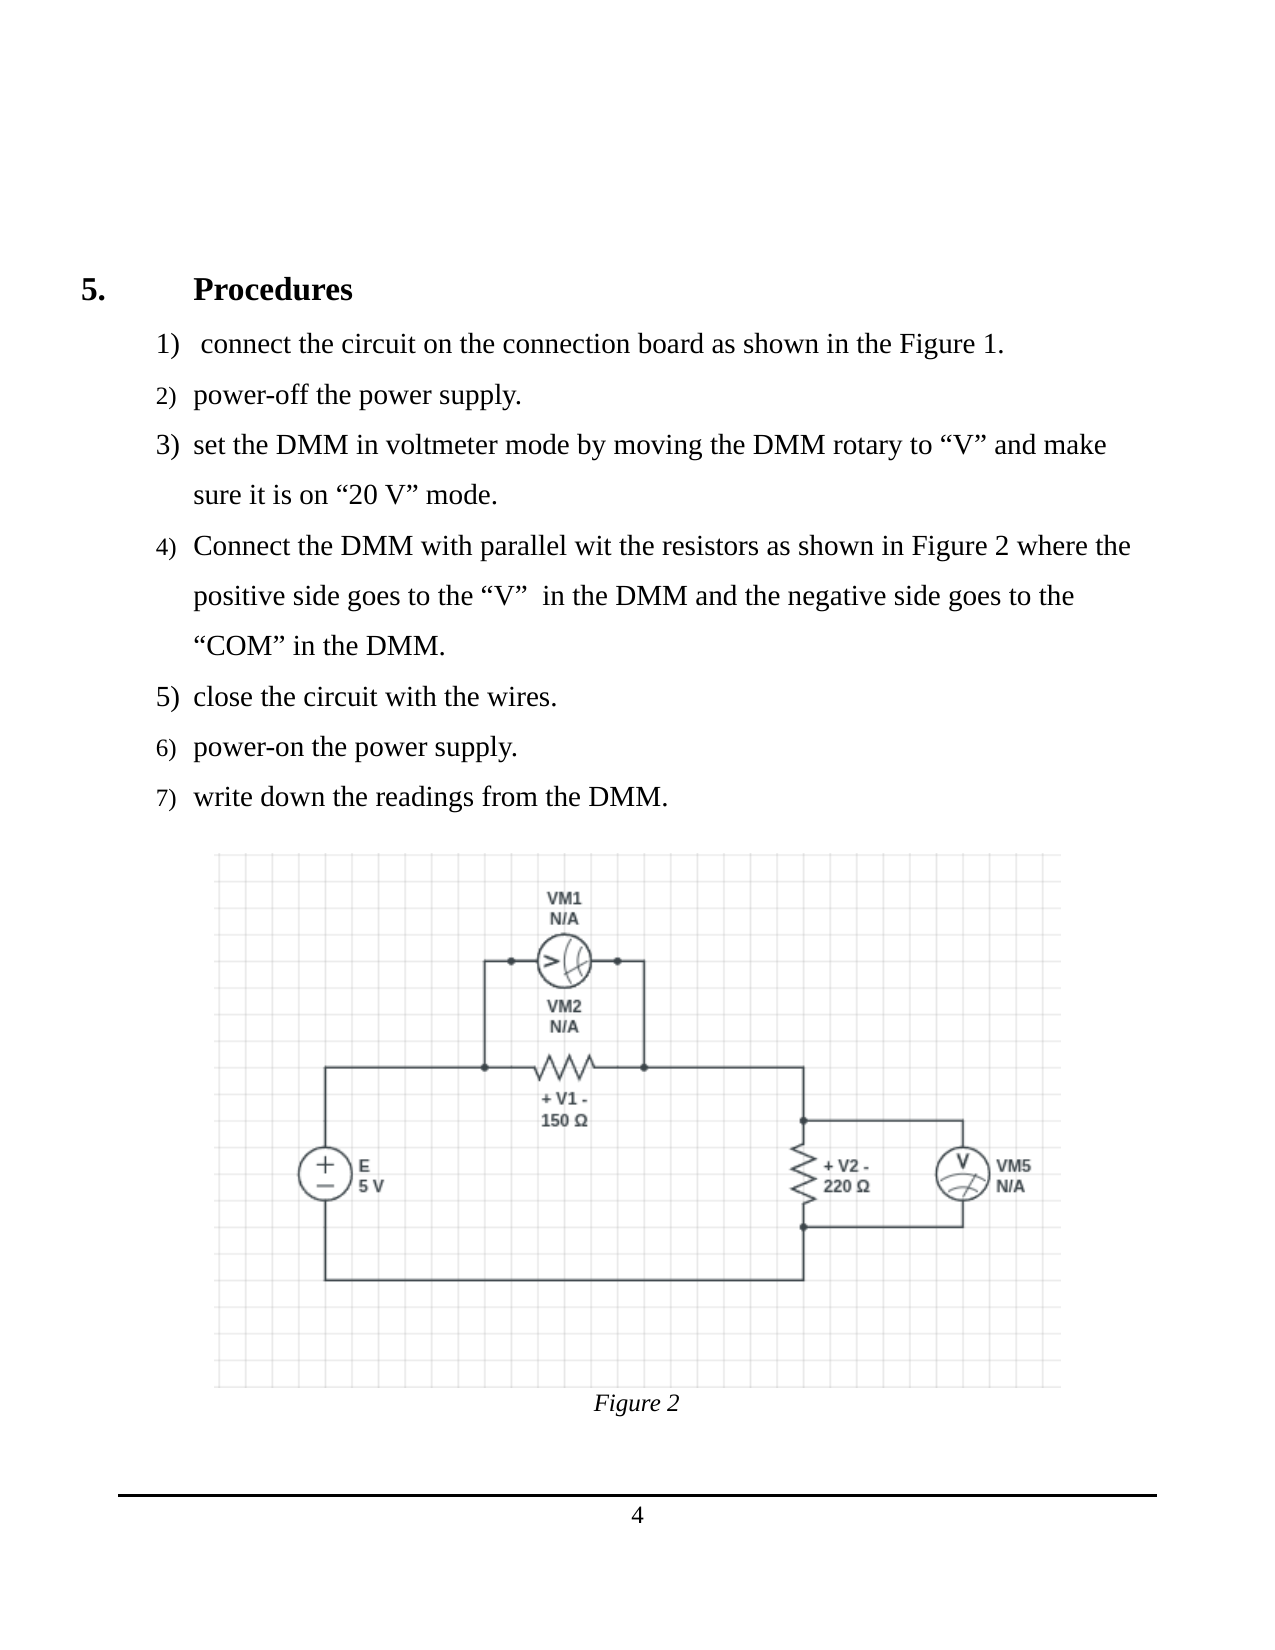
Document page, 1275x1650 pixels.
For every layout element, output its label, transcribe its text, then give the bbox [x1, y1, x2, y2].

text Figure 2 [214, 1388, 1061, 1417]
list power-off the power supply. [156, 377, 1157, 410]
list set the DMM in voltmeter mode by moving the DMM rotary to “V” and make sure it is on “20 V” mode. [156, 427, 1157, 511]
list Procedures [81, 269, 1157, 307]
list connect the circuit on the connection board as shown in the Figure 1. [156, 327, 1157, 360]
list close the circuit with the wires. [156, 679, 1157, 712]
list write down the readings from the DMM. [156, 779, 1157, 813]
list power-on the power supply. [156, 729, 1157, 763]
picture [214, 853, 1061, 1388]
list Connect the DMM with parallel wit the resistors as shown in Figure 2 where the positive side goes to the “V” in the DMM and the negative side goes to the “COM” in the DMM. [156, 528, 1157, 662]
